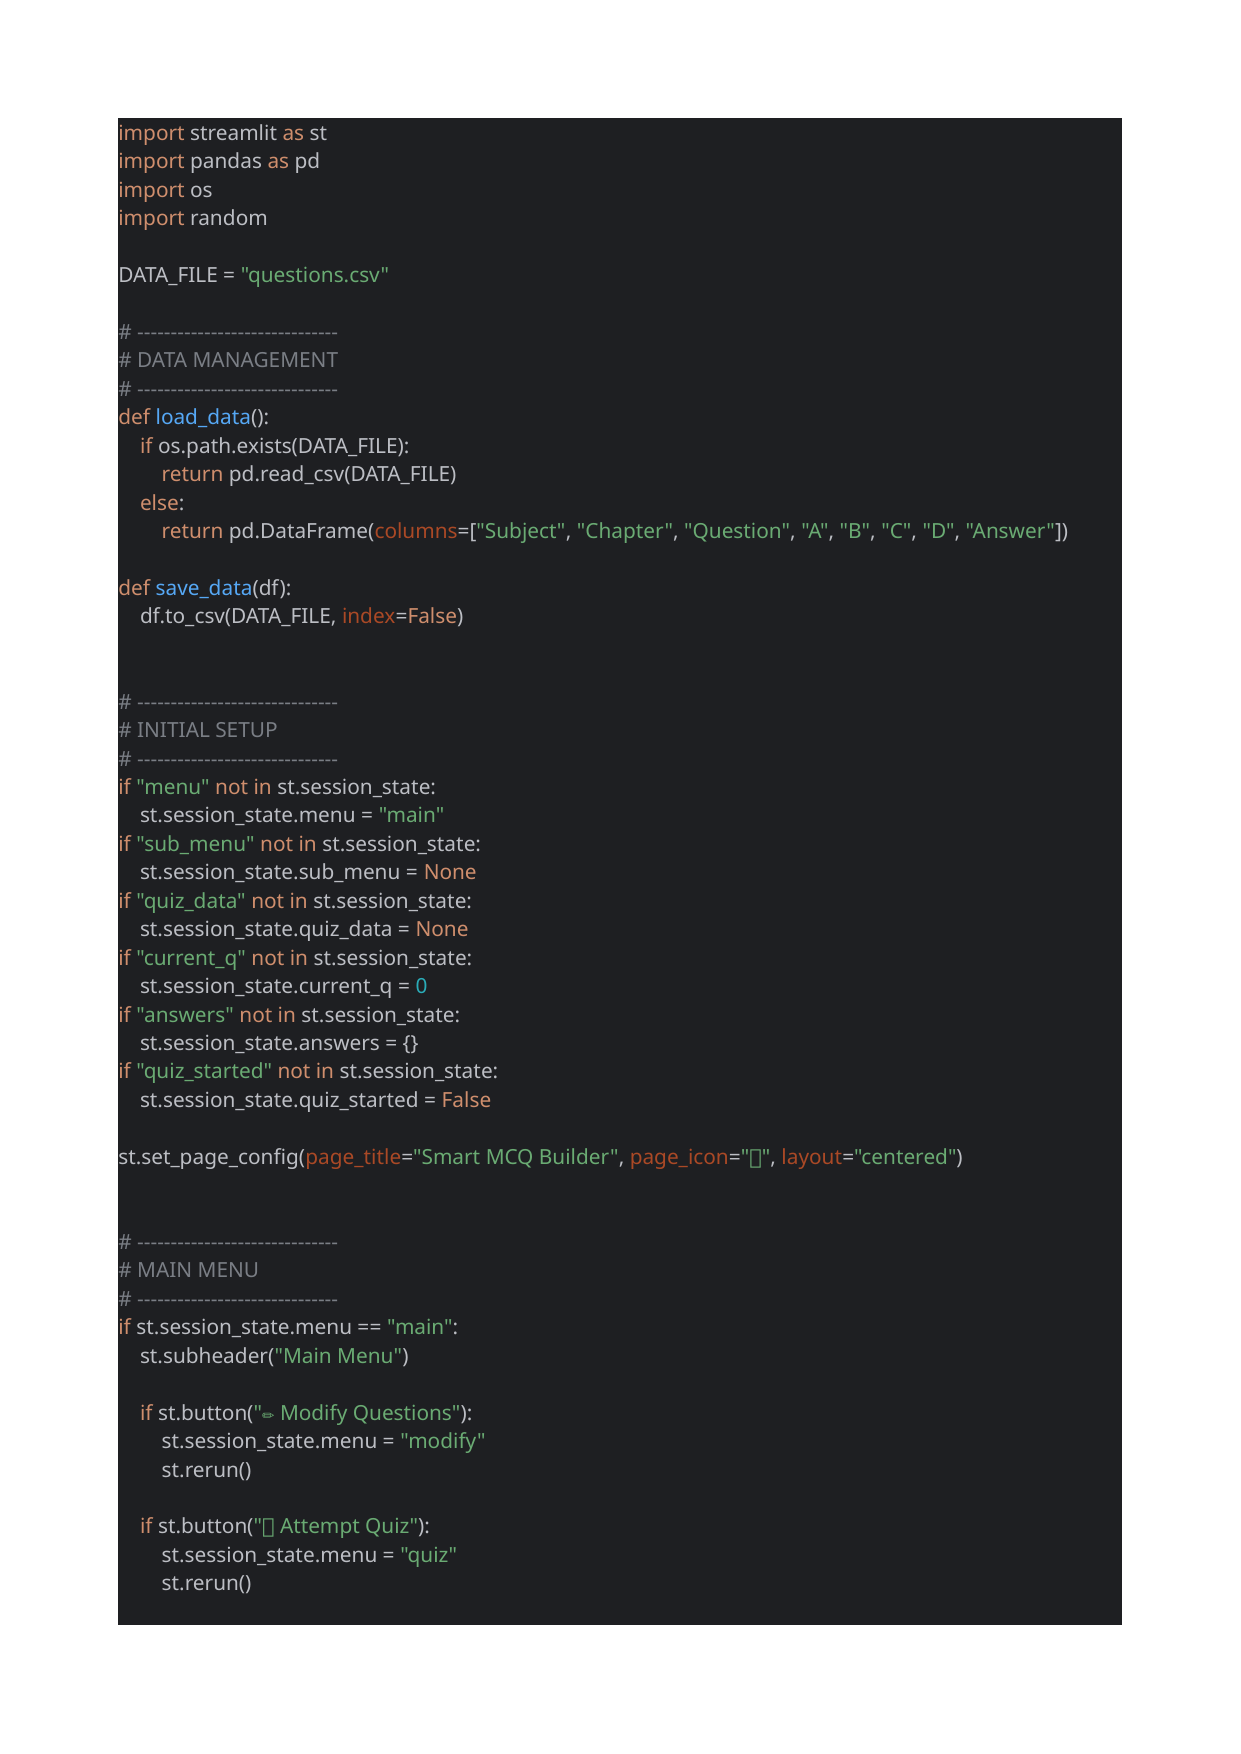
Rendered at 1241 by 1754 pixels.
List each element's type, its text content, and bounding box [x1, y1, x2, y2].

text import streamlit as st import pandas as pd import os import random DATA_FILE = "questions.csv" # ------------------------------ # DATA MANAGEMENT # ------------------------------ def load_data(): if os.path.exists(DATA_FILE): return pd.read_csv(DATA_FILE) else: return pd.DataFrame(columns=["Subject", "Chapter", "Question", "A", "B", "C", "D", "Answer"]) def save_data(df): df.to_csv(DATA_FILE, index=False) # ------------------------------ # INITIAL SETUP # ------------------------------ if "menu" not in st.session_state: st.session_state.menu = "main" if "sub_menu" not in st.session_state: st.session_state.sub_menu = None if "quiz_data" not in st.session_state: st.session_state.quiz_data = None if "current_q" not in st.session_state: st.session_state.current_q = 0 if "answers" not in st.session_state: st.session_state.answers = {} if "quiz_started" not in st.session_state: st.session_state.quiz_started = False st.set_page_config(page_title="Smart MCQ Builder", page_icon="🧠", layout="centered") # ------------------------------ # MAIN MENU # ------------------------------ if st.session_state.menu == "main": st.subheader("Main Menu") if st.button("✏️ Modify Questions"): st.session_state.menu = "modify" st.rerun() if st.button("🧪 Attempt Quiz"): st.session_state.menu = "quiz" st.rerun() [118, 118, 1122, 1625]
